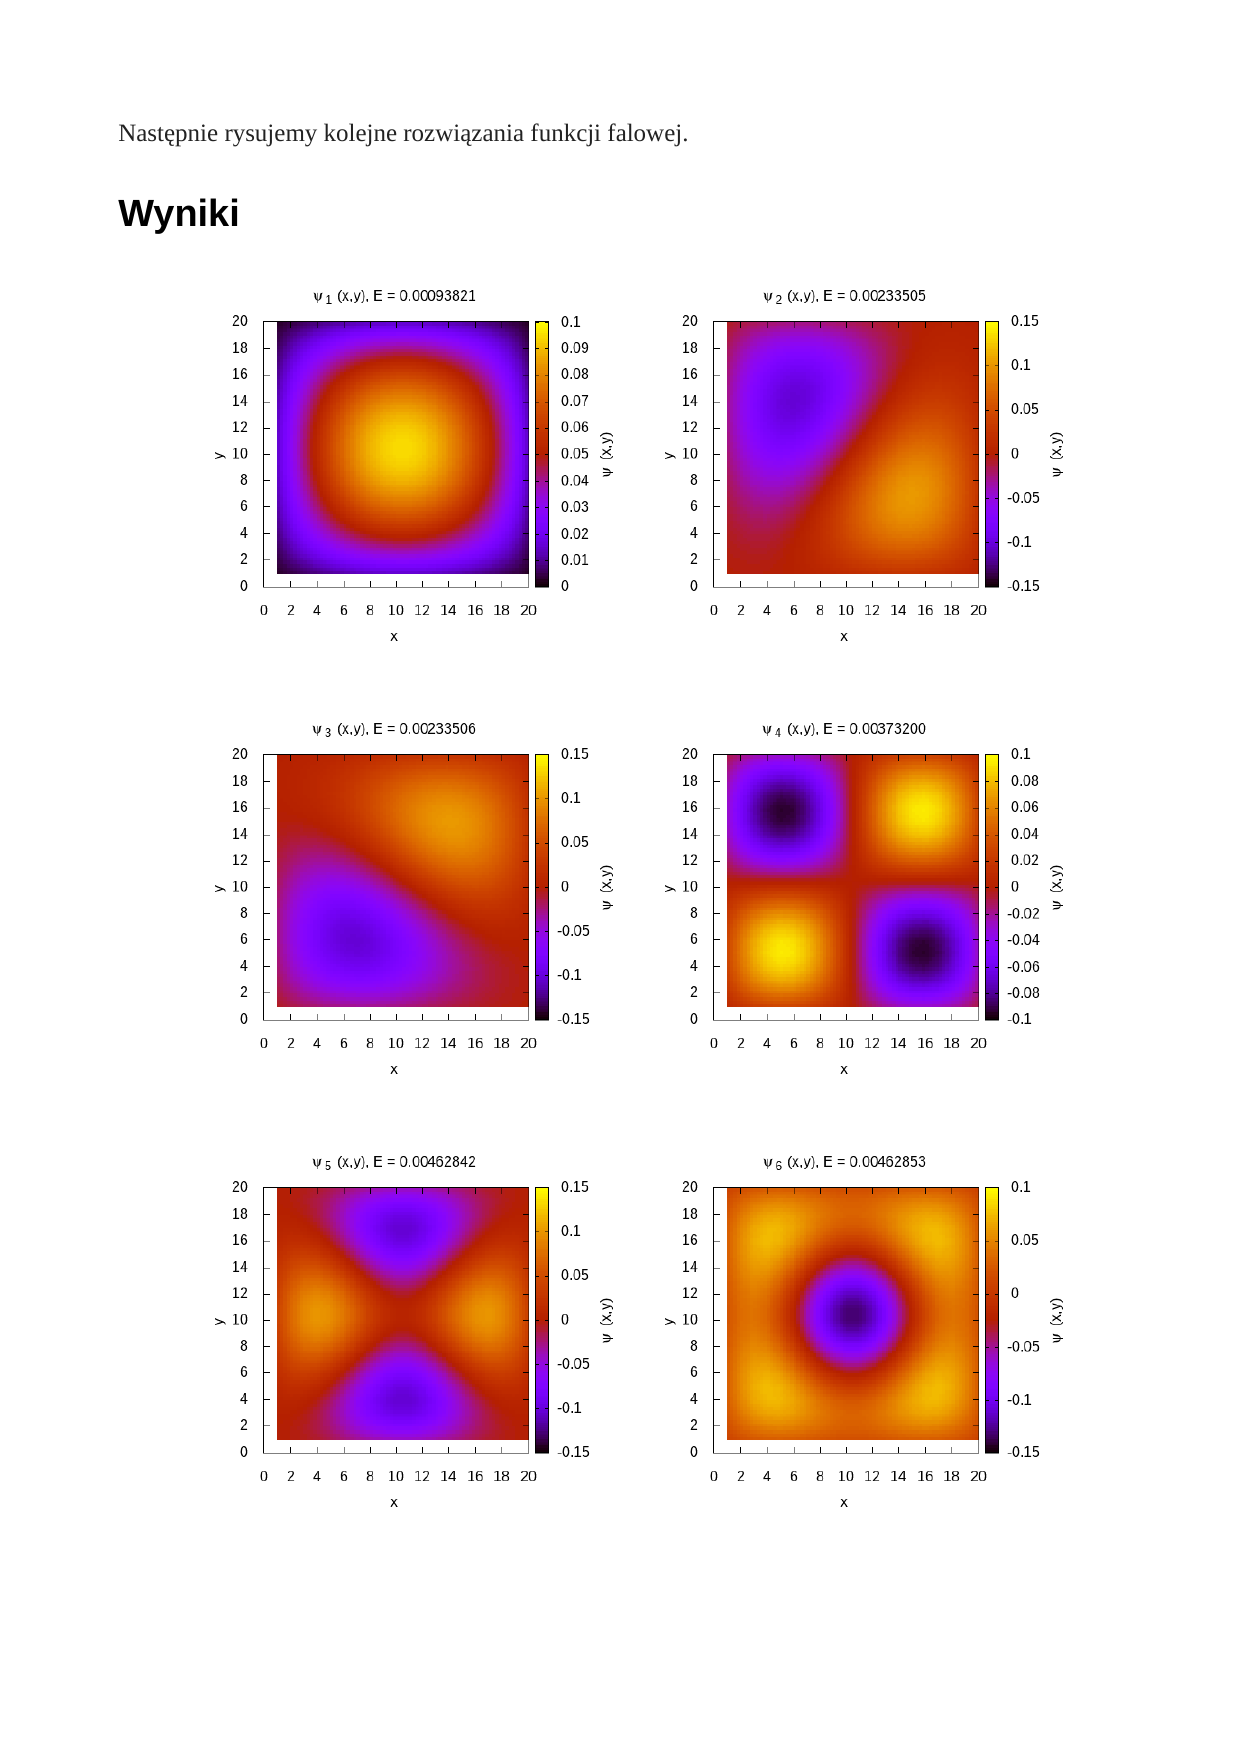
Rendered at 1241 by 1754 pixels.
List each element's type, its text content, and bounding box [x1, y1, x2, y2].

picture [170, 246, 1070, 661]
picture [170, 1112, 1070, 1527]
text Następnie rysujemy kolejne rozwiązania funkcji falowej. [118, 118, 1122, 147]
picture [170, 679, 1070, 1094]
subtitle Wyniki [118, 191, 1122, 234]
